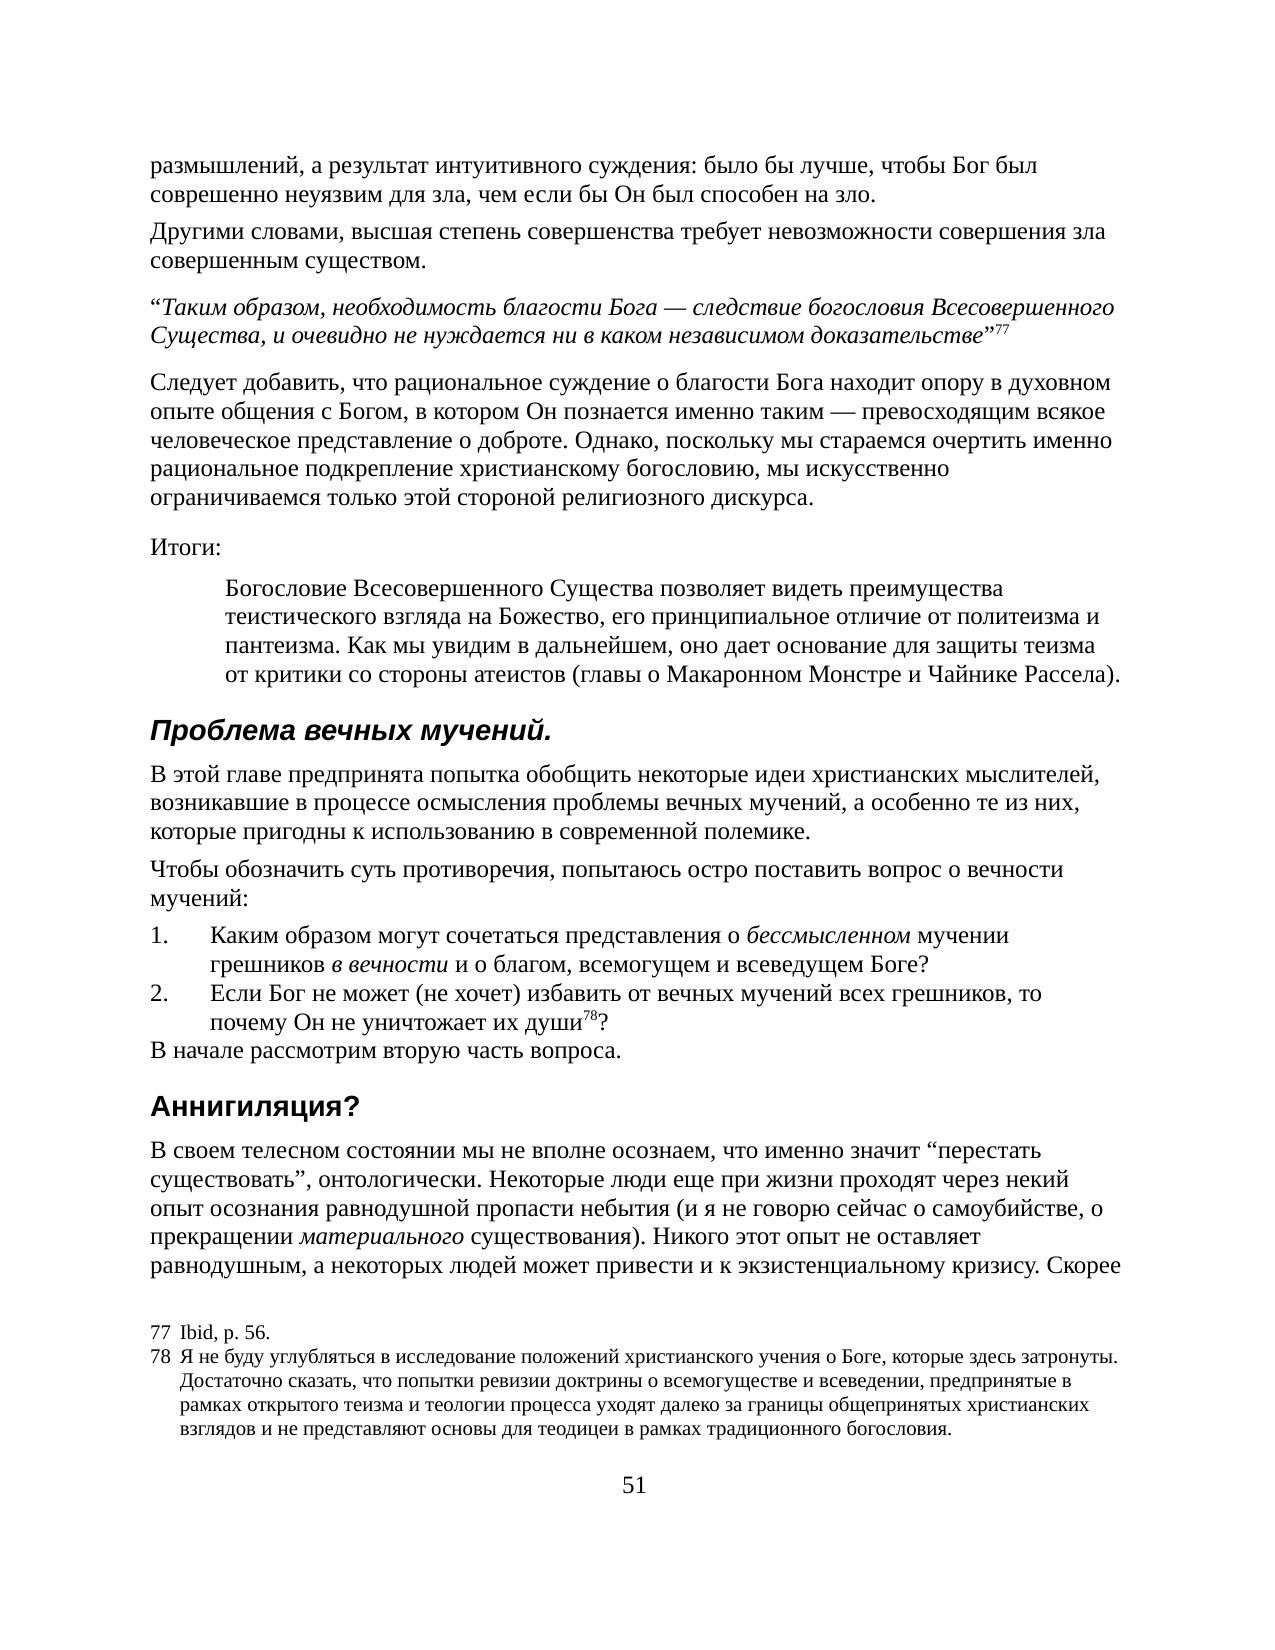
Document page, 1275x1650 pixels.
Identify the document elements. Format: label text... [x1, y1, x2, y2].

text Следует добавить, что рациональное суждение о благости Бога находит опору в духовном опыте общения с Богом, в котором Он познается именно таким — превосходящим всякое человеческое представление о доброте. Однако, поскольку мы стараемся очертить именно рациональное подкрепление христианскому богословию, мы искусственно ограничиваемся только этой стороной религиозного дискурса. [150, 367, 1125, 511]
list Если Бог не может (не хочет) избавить от вечных мучений всех грешников, то почему Он не уничтожает их души? [150, 978, 1125, 1035]
text В своем телесном состоянии мы не вполне осознаем, что именно значит “перестать существовать”, онтологически. Некоторые люди еще при жизни проходят через некий опыт осознания равнодушной пропасти небытия (и я не говорю сейчас о самоубийстве, о прекращении материального существования). Никого этот опыт не оставляет равнодушным, а некоторых людей может привести и к экзистенциальному кризису. Скорее [150, 1135, 1125, 1279]
text размышлений, а результат интуитивного суждения: было бы лучше, чтобы Бог был соврешенно неуязвим для зла, чем если бы Он был способен на зло. [150, 150, 1125, 207]
list Каким образом могут сочетаться представления о бессмысленном мучении грешников в вечности и о благом, всемогущем и всеведущем Боге? [150, 920, 1125, 978]
text Богословие Всесовершенного Существа позволяет видеть преимущества теистического взгляда на Божество, его принципиальное отличие от политеизма и пантеизма. Как мы увидим в дальнейшем, оно дает основание для защиты теизма от критики со стороны атеистов (главы о Макаронном Монстре и Чайнике Рассела). [225, 573, 1125, 688]
text Ibid, p. 56. [150, 1320, 1125, 1344]
text В начале рассмотрим вторую часть вопроса. [150, 1035, 1125, 1064]
text В этой главе предпринята попытка обобщить некоторые идеи христианских мыслителей, возникавшие в процессе осмысления проблемы вечных мучений, а особенно те из них, которые пригодны к использованию в современной полемике. [150, 759, 1125, 845]
text Итоги: [150, 532, 1125, 561]
text Другими словами, высшая степень совершенства требует невозможности совершения зла совершенным существом. [150, 216, 1125, 274]
list Я не буду углубляться в исследование положений христианского учения о Боге, которые здесь затронуты. Достаточно сказать, что попытки ревизии доктрины о всемогуществе и всеведении, предпринятые в рамках открытого теизма и теологии процесса уходят далеко за границы общепринятых христианских взглядов и не представляют основы для теодицеи в рамках традиционного богословия. [150, 1344, 1125, 1440]
subtitle Проблема вечных мучений. [150, 713, 1125, 746]
text Чтобы обозначить суть противоречия, попытаюсь остро поставить вопрос о вечности мучений: [150, 854, 1125, 911]
text “Таким образом, необходимость благости Бога — следствие богословия Всесовершенного Существа, и очевидно не нуждается ни в каком независимом доказательстве” [150, 292, 1125, 349]
subtitle Аннигиляция? [150, 1089, 1125, 1123]
